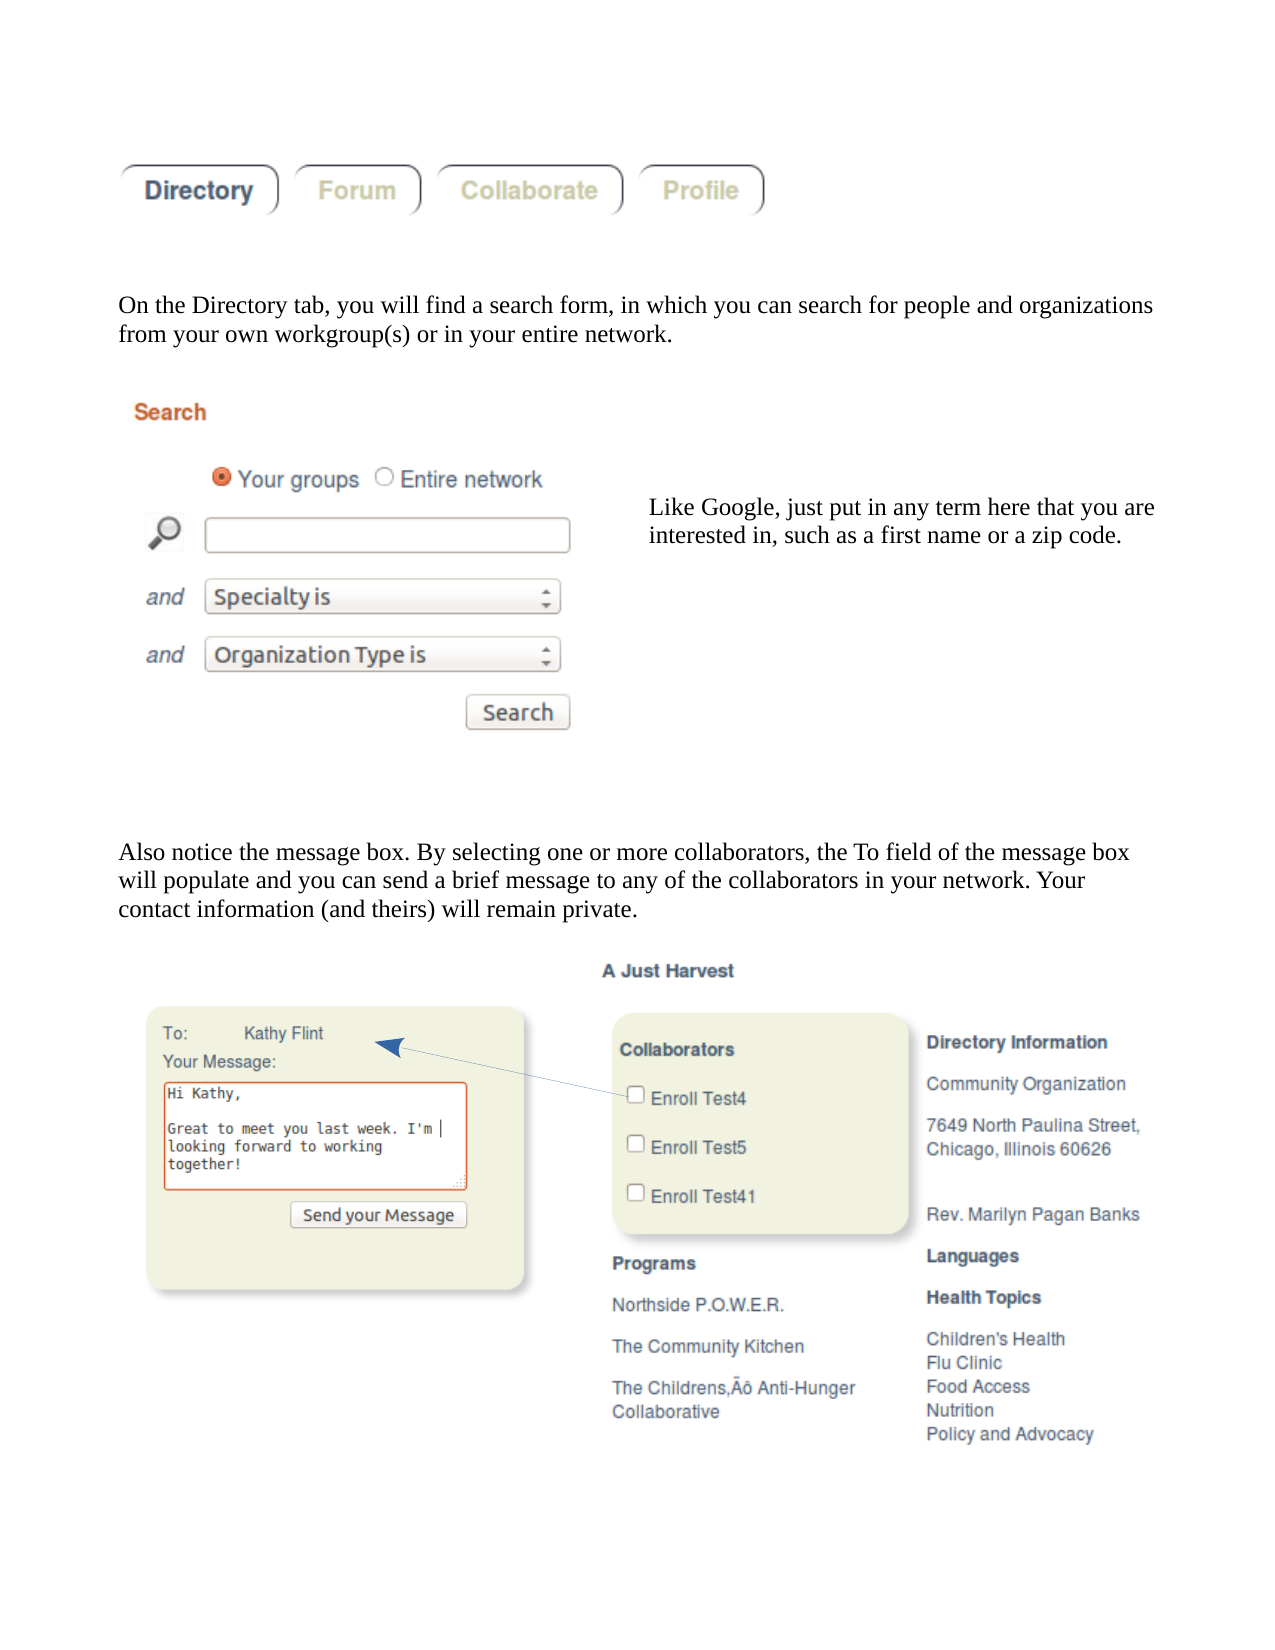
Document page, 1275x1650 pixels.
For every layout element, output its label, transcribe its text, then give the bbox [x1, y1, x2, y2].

picture [122, 386, 649, 760]
text On the Directory tab, you will find a search form, in which you can search for people and organizations from your own workgroup(s) or in your entire network. [118, 291, 1157, 348]
text Like Google, just put in any term here that you are interested in, such as a first name or a zip code. [649, 492, 1157, 549]
picture [593, 943, 1275, 1494]
text Also notice the message box. By selecting one or more collaborators, the To field of the message box will populate and you can send a brief message to any of the collaborators in your network. Your contact information (and theirs) will remain private. [118, 837, 1157, 923]
picture [100, 146, 785, 239]
picture [125, 978, 550, 1311]
